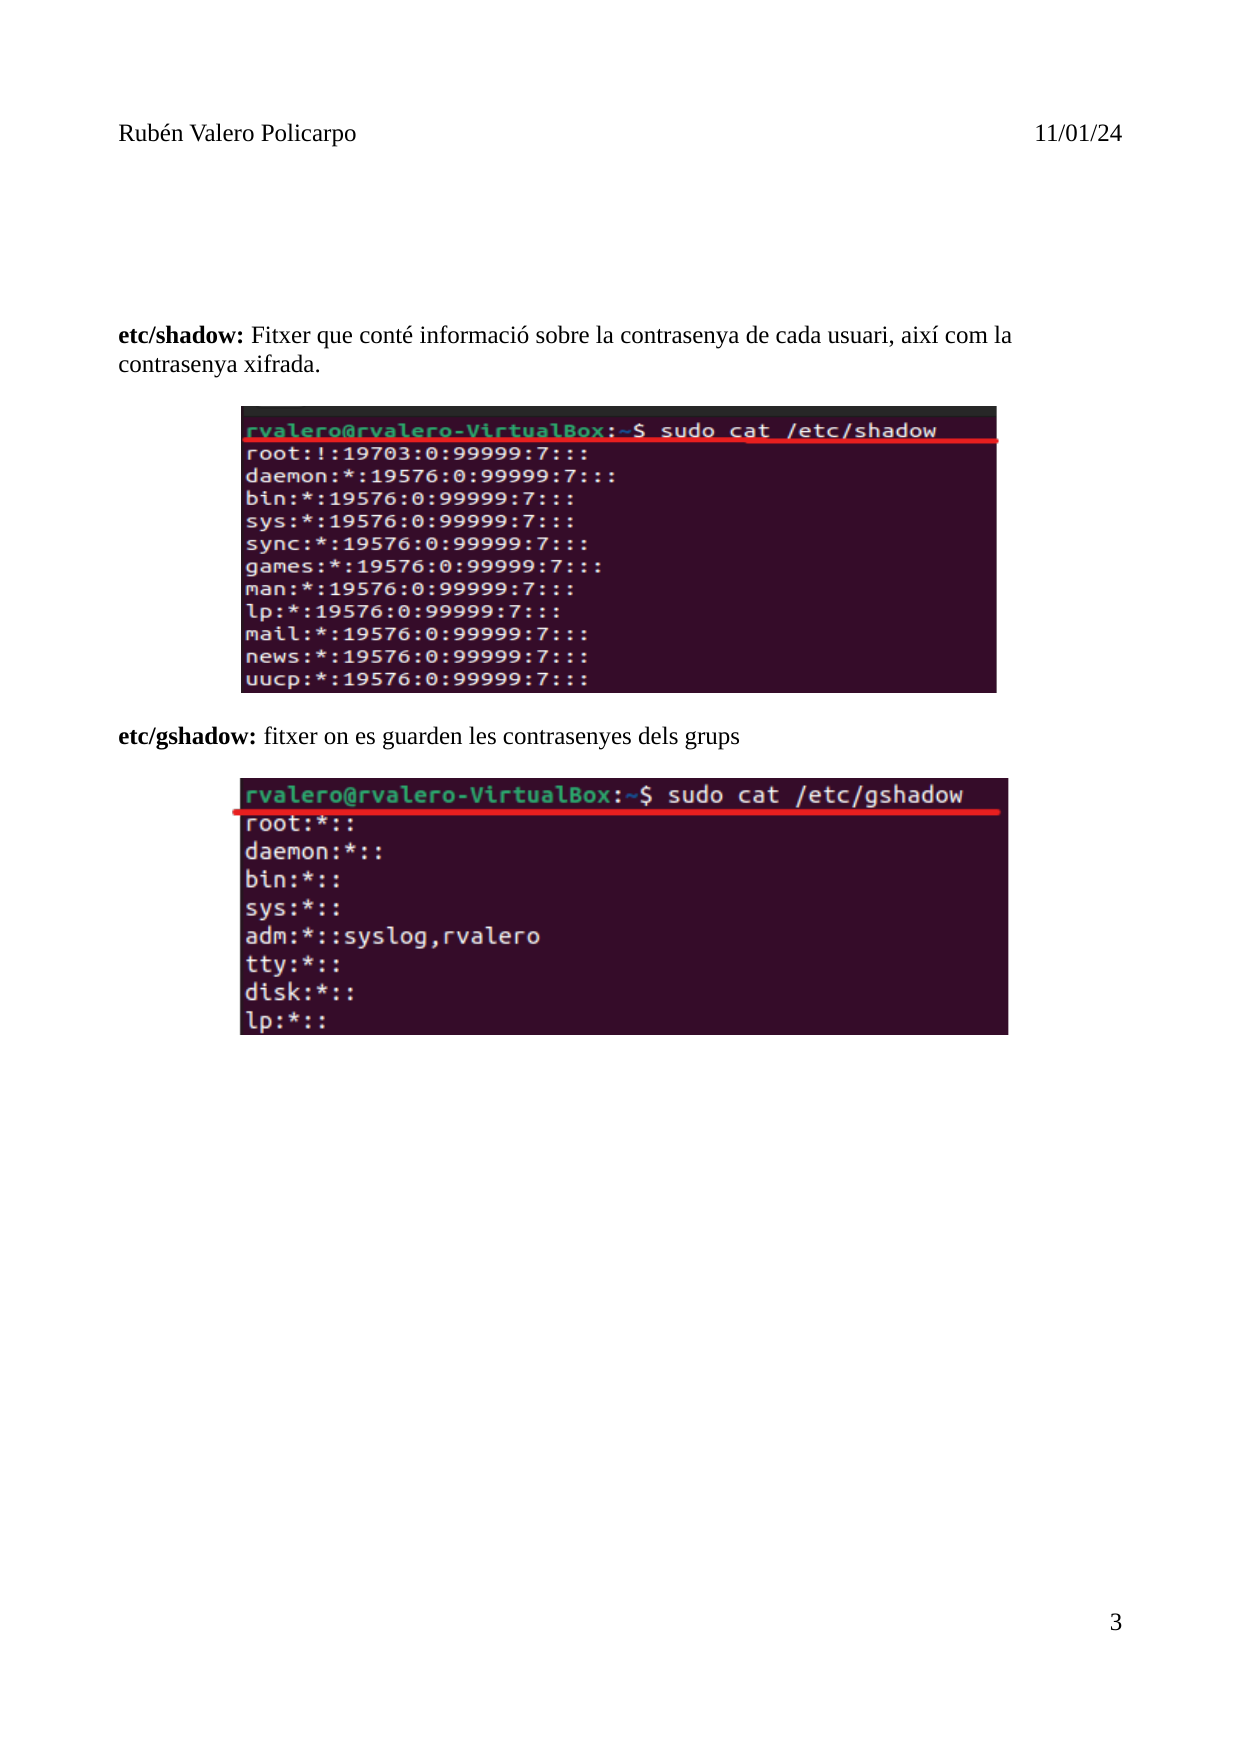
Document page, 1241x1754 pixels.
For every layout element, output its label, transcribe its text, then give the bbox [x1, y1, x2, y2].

picture [231, 778, 1009, 1035]
picture [241, 406, 999, 693]
text etc/gshadow: fitxer on es guarden les contrasenyes dels grups [118, 721, 1122, 750]
text etc/shadow: Fitxer que conté informació sobre la contrasenya de cada usuari, així com la contrasenya xifrada. [118, 320, 1122, 378]
